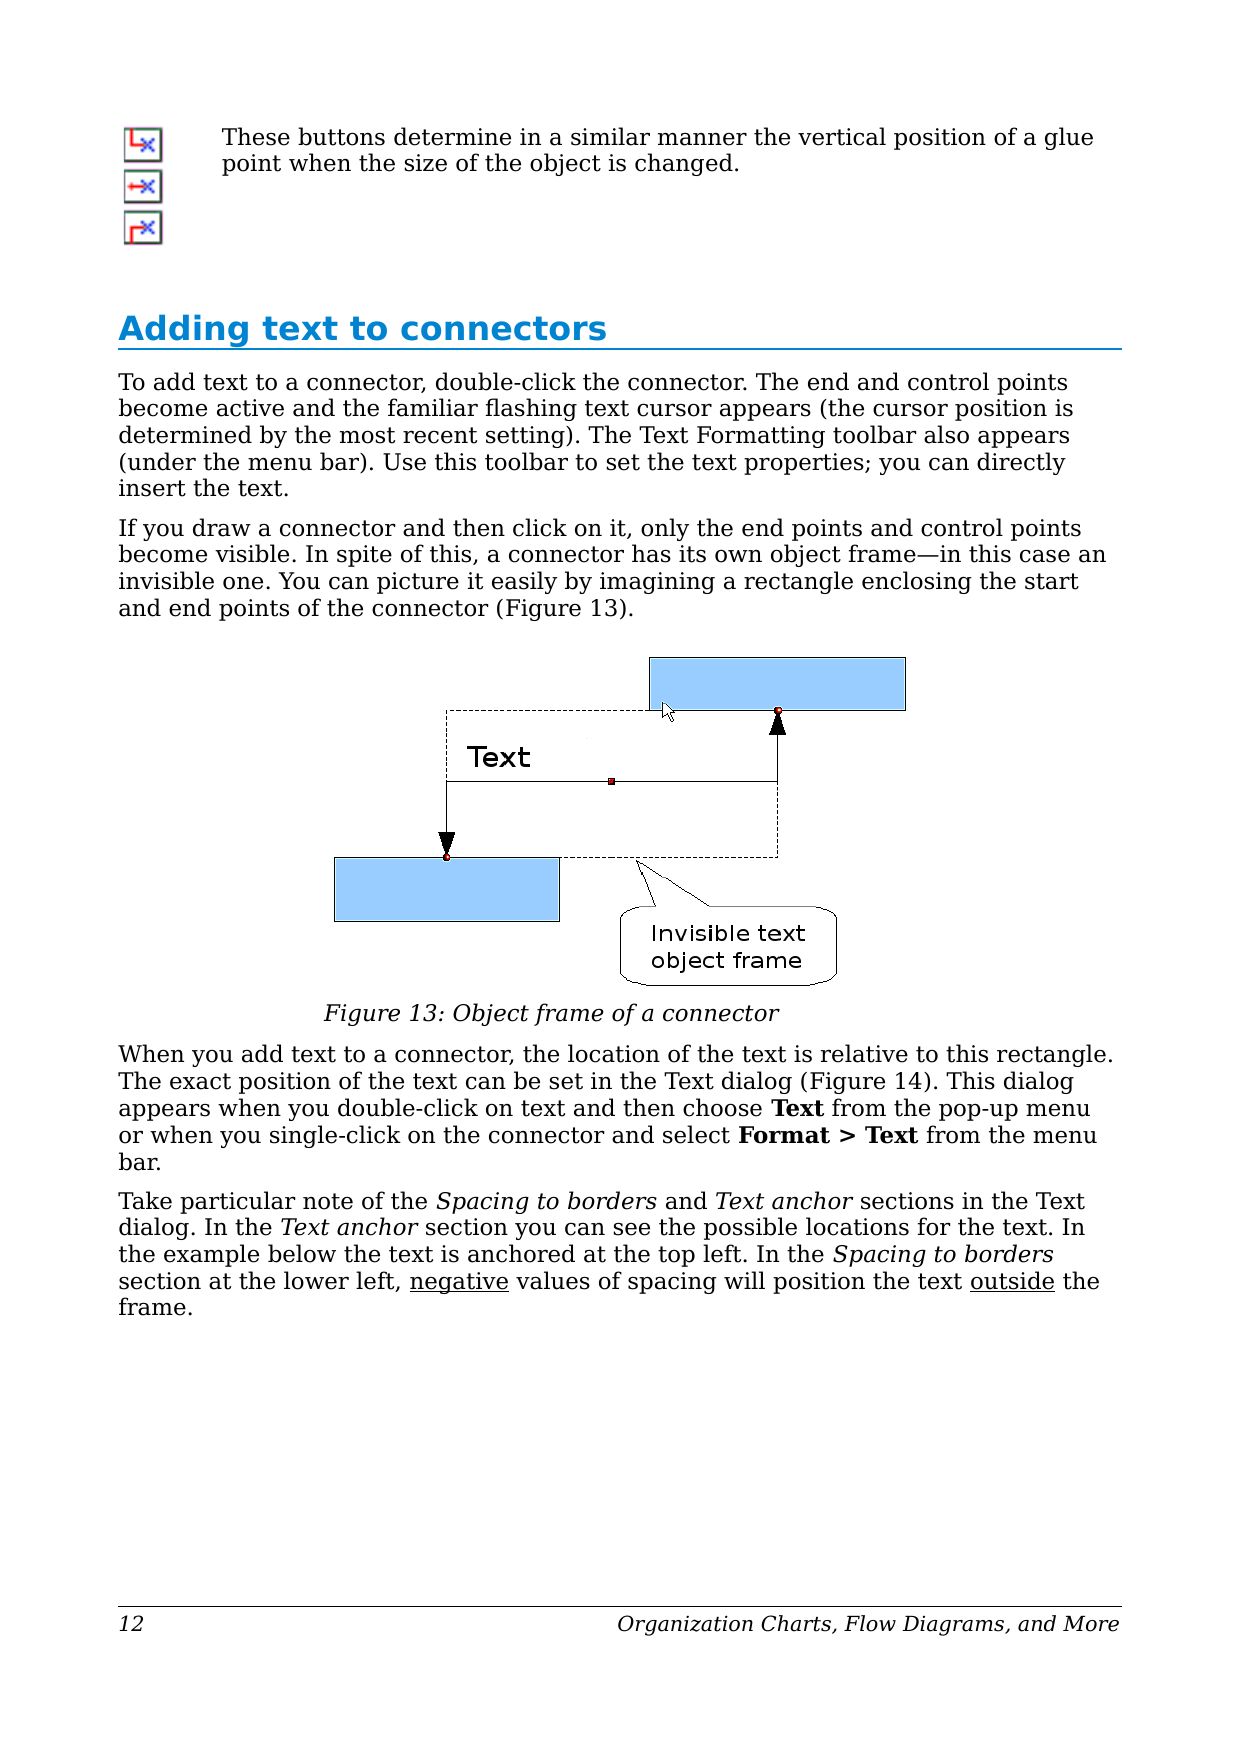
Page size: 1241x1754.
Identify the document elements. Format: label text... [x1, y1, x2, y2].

text When you add text to a connector, the location of the text is relative to this rectangle. The exact position of the text can be set in the Text dialog (Figure 14). This dialog appears when you double-click on text and then choose Text from the pop-up menu or when you single-click on the connector and select Format > Text from the menu bar. [118, 1041, 1122, 1175]
table_cell These buttons determine in a similar manner the vertical position of a glue point when the size of the object is changed. [216, 118, 1122, 254]
text If you draw a connector and then click on it, only the end points and control points become visible. In spite of this, a connector has its own object frame—in this case an invisible one. You can picture it easily by imagining a rectangle enclosing the start and end points of the connector (Figure 13). [118, 515, 1122, 621]
text To add text to a connector, double-click the connector. The end and control points become active and the familiar flashing text cursor appears (the cursor position is determined by the most recent setting). The Text Formatting toolbar also appears (under the menu bar). Use this toolbar to set the text properties; you can directly insert the text. [118, 369, 1122, 502]
picture [323, 646, 917, 994]
table_cell [118, 118, 216, 254]
text Figure 13: Object frame of a connector [324, 1000, 916, 1027]
picture [123, 123, 166, 248]
subtitle Adding text to connectors [118, 309, 1122, 348]
text Take particular note of the Spacing to borders and Text anchor sections in the Text dialog. In the Text anchor section you can see the possible locations for the text. In the example below the text is anchored at the top left. In the Spacing to borders section at the lower left, negative values of spacing will position the text outside the frame. [118, 1188, 1122, 1321]
